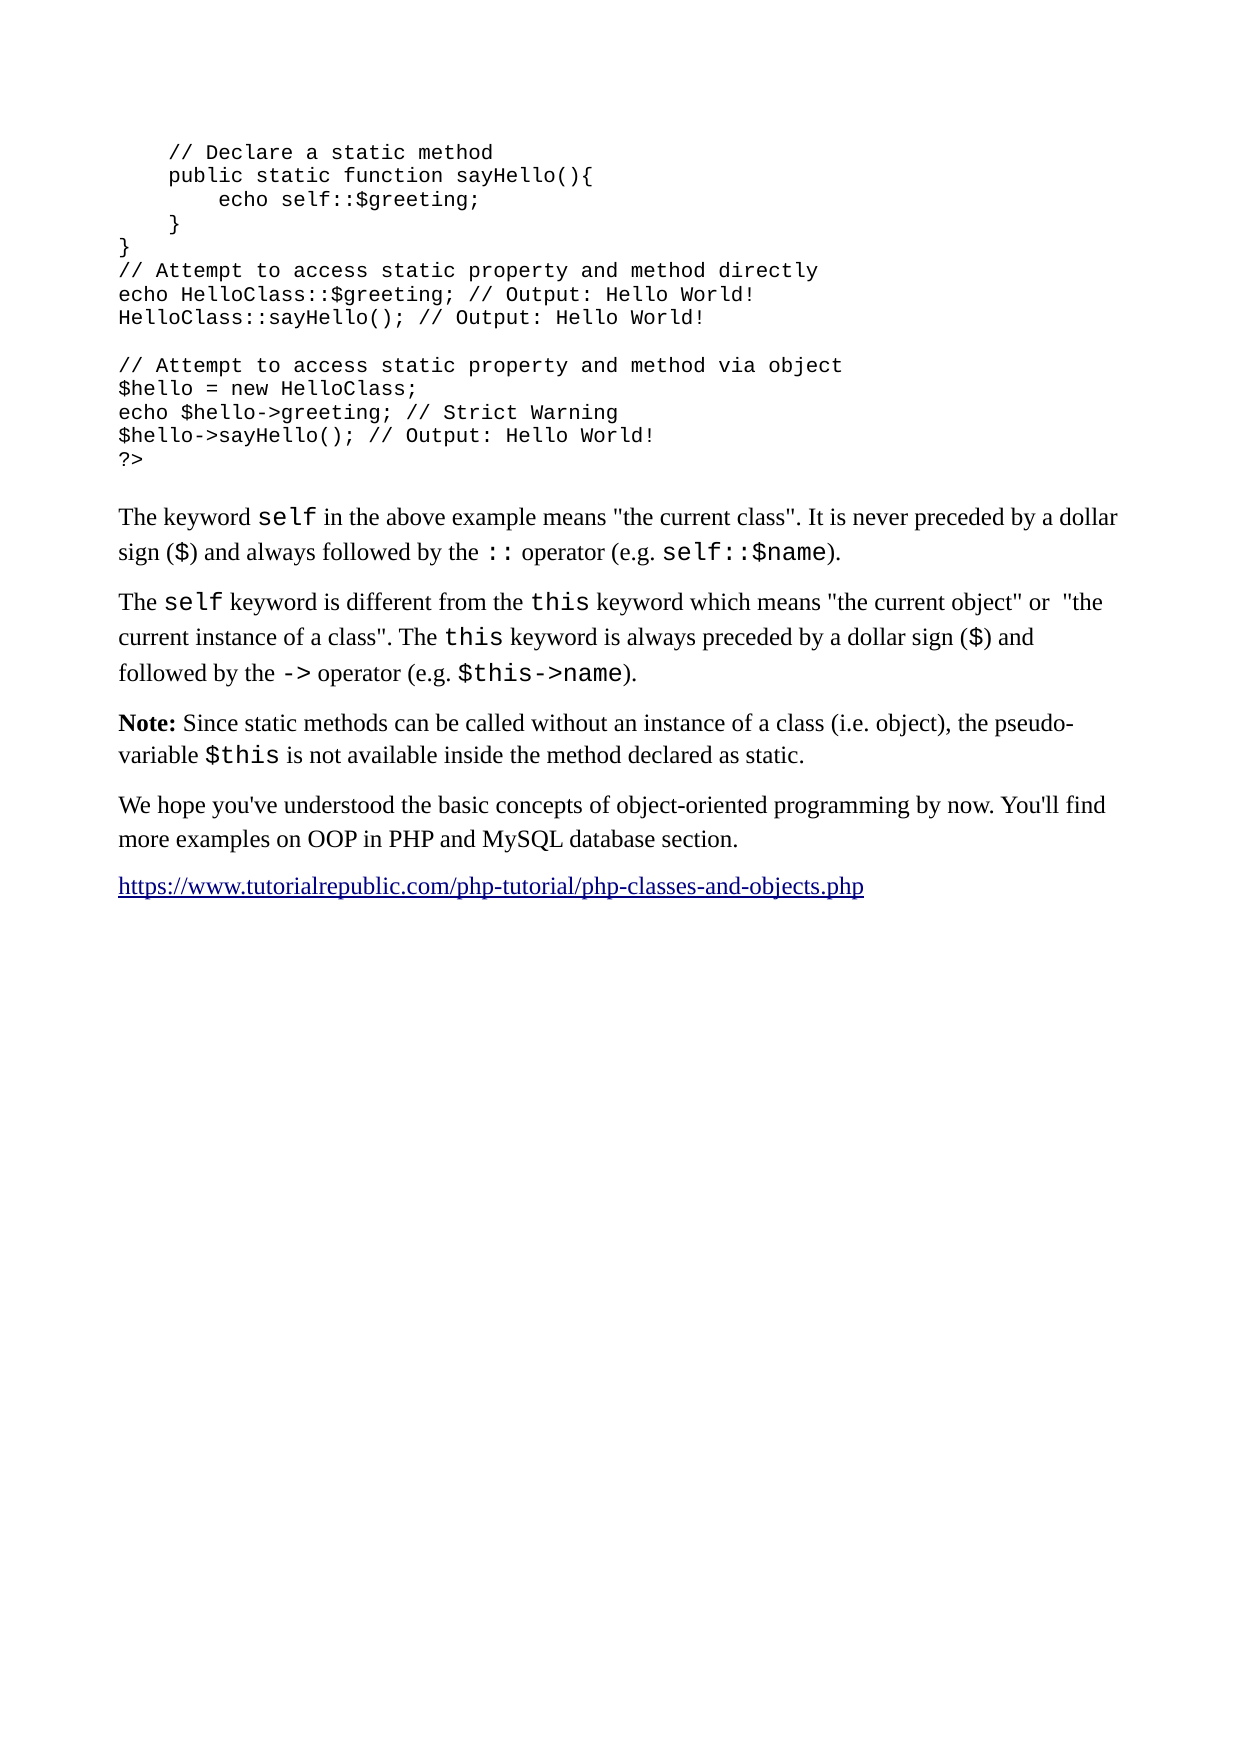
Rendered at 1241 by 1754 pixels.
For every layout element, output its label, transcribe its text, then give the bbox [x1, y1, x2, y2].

text https://www.tutorialrepublic.com/php-tutorial/php-classes-and-objects.php [118, 871, 1122, 900]
text $hello = new HelloClass; [118, 378, 1122, 402]
text // Attempt to access static property and method via object [118, 354, 1122, 378]
text public static function sayHello(){ [118, 165, 1122, 189]
text $hello->sayHello(); // Output: Hello World! [118, 426, 1122, 449]
text Note: Since static methods can be called without an instance of a class (i.e. object), the pseudo-variable $this is not available inside the method declared as static. [118, 708, 1122, 771]
text The self keyword is different from the this keyword which means "the current object" or "the current instance of a class". The this keyword is always preceded by a dollar sign ($) and followed by the -> operator (e.g. $this->name). [118, 587, 1122, 688]
text The keyword self in the above example means "the current class". It is never preceded by a dollar sign ($) and always followed by the :: operator (e.g. self::$name). [118, 502, 1122, 568]
text } [118, 213, 1122, 236]
text ?> [118, 449, 1122, 473]
text // Attempt to access static property and method directly [118, 260, 1122, 284]
text echo self::$greeting; [118, 189, 1122, 213]
text echo $hello->greeting; // Strict Warning [118, 402, 1122, 426]
text // Declare a static method [118, 142, 1122, 165]
text echo HelloClass::$greeting; // Output: Hello World! [118, 284, 1122, 307]
text HelloClass::sayHello(); // Output: Hello World! [118, 307, 1122, 331]
text } [118, 236, 1122, 260]
text We hope you've understood the basic concepts of object-oriented programming by now. You'll find more examples on OOP in PHP and MySQL database section. [118, 791, 1122, 852]
